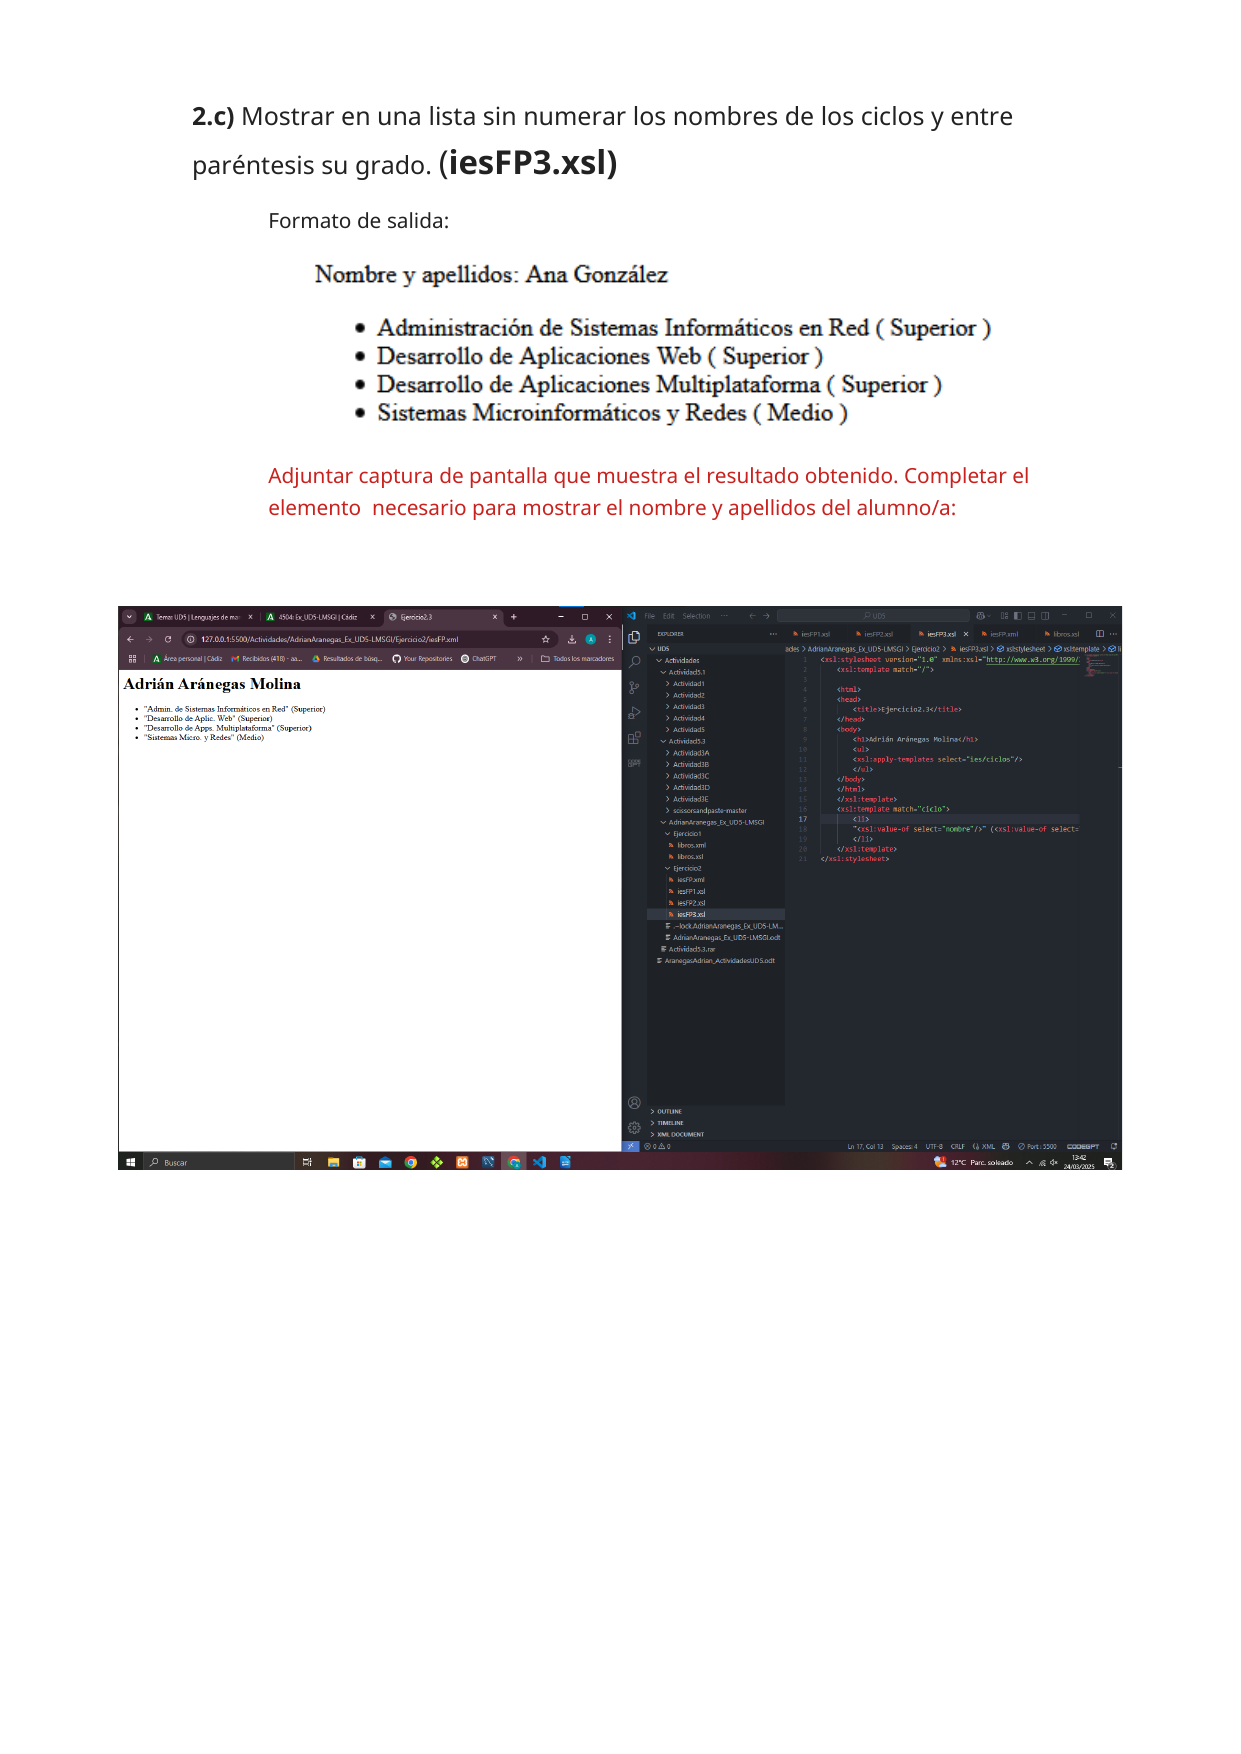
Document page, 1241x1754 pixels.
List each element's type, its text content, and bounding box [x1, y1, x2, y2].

text Adjuntar captura de pantalla que muestra el resultado obtenido. Completar el elemento necesario para mostrar el nombre y apellidos del alumno/a: [268, 401, 1122, 522]
list 2.c) Mostrar en una lista sin numerar los nombres de los ciclos y entre paréntesis su grado. (iesFP3.xsl) [118, 98, 1122, 184]
picture [315, 248, 1013, 457]
picture [118, 606, 1123, 1170]
text Formato de salida: [118, 193, 1122, 238]
